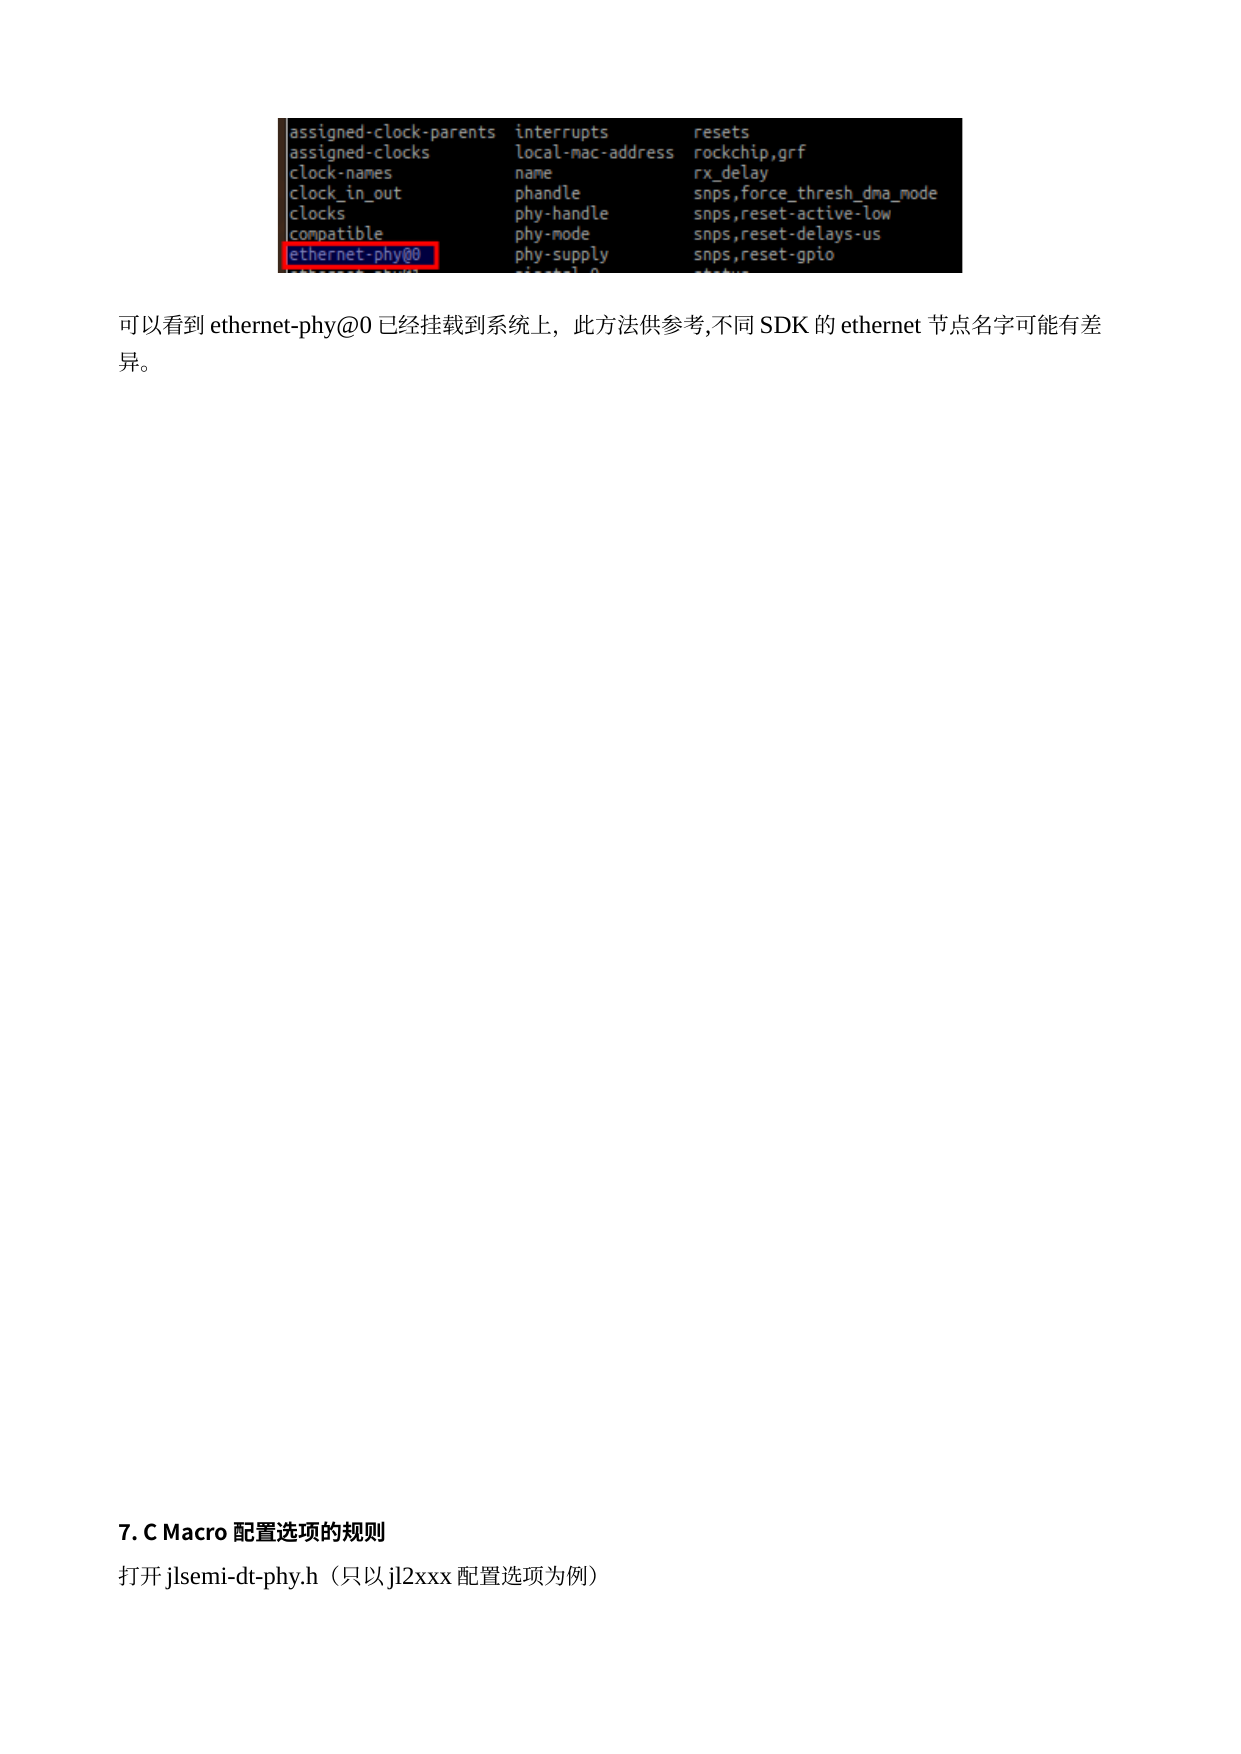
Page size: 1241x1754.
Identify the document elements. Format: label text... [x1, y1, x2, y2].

text 打开jlsemi-dt-phy.h（只以jl2xxx配置选项为例） [118, 1559, 1122, 1591]
picture [277, 118, 963, 273]
text 可以看到ethernet-phy@0已经挂载到系统上，此方法供参考,不同SDK的ethernet 节点名字可能有差异。 [118, 308, 1122, 376]
subtitle 7. C Macro配置选项的规则 [118, 1515, 1122, 1547]
